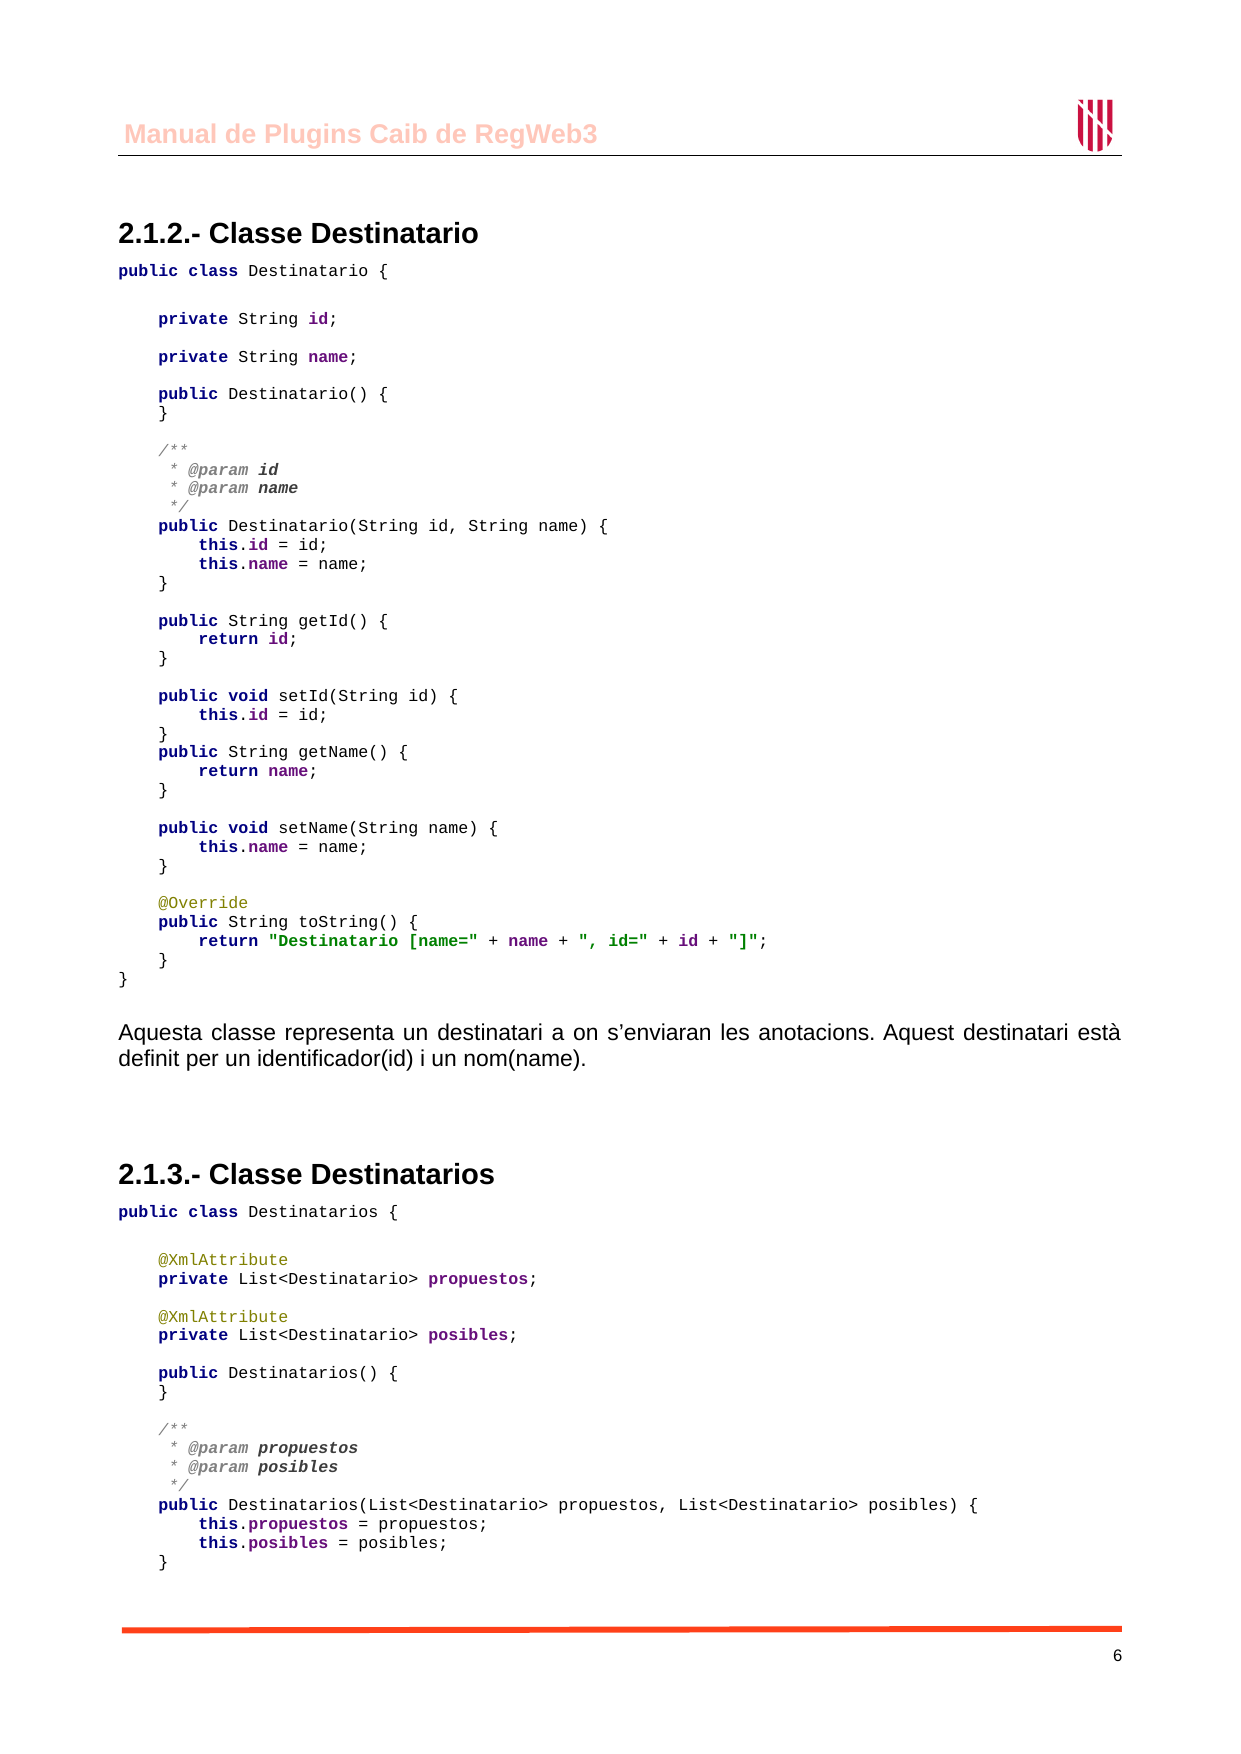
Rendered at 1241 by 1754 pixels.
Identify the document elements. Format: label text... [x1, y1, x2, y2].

text this.posibles = posibles; [118, 1534, 1122, 1553]
text this.id = id; [118, 706, 1122, 725]
text private List<Destinatario> posibles; [118, 1327, 1122, 1346]
text private String id; [118, 310, 1122, 329]
text * @param posibles [118, 1459, 1122, 1478]
text * @param propuestos [118, 1440, 1122, 1459]
text this.name = name; [118, 838, 1122, 857]
text * @param name [118, 480, 1122, 499]
text public void setName(String name) { [118, 819, 1122, 838]
text /** [118, 1421, 1122, 1440]
text } [118, 970, 1122, 989]
text @XmlAttribute [118, 1252, 1122, 1270]
text } [118, 405, 1122, 423]
text public class Destinatarios { [118, 1203, 1122, 1222]
text this.propuestos = propuestos; [118, 1516, 1122, 1534]
text return id; [118, 631, 1122, 650]
text * @param id [118, 461, 1122, 480]
picture [1075, 97, 1115, 153]
text Aquesta classe representa un destinatari a on s’enviaran les anotacions. Aquest destinatari està definit per un identificador(id) i un nom(name). [118, 1019, 1122, 1071]
text @XmlAttribute [118, 1308, 1122, 1327]
text return "Destinatario [name=" + name + ", id=" + id + "]"; [118, 933, 1122, 951]
text } [118, 951, 1122, 970]
text public void setId(String id) { [118, 687, 1122, 706]
text */ [118, 1478, 1122, 1497]
text public String getId() { [118, 612, 1122, 631]
subtitle Classe Destinatarios [118, 1157, 1122, 1191]
text } [118, 857, 1122, 876]
text public class Destinatario { [118, 262, 1122, 281]
text /** [118, 442, 1122, 461]
text public String toString() { [118, 914, 1122, 933]
text return name; [118, 763, 1122, 782]
text public Destinatarios(List<Destinatario> propuestos, List<Destinatario> posibles) { [118, 1497, 1122, 1516]
text this.id = id; [118, 537, 1122, 556]
text @Override [118, 895, 1122, 914]
text public String getName() { [118, 744, 1122, 763]
text } [118, 725, 1122, 744]
text } [118, 1553, 1122, 1572]
text } [118, 782, 1122, 801]
text public Destinatario() { [118, 386, 1122, 405]
text } [118, 650, 1122, 669]
text } [118, 1383, 1122, 1402]
text private String name; [118, 348, 1122, 367]
text public Destinatario(String id, String name) { [118, 518, 1122, 537]
text public Destinatarios() { [118, 1365, 1122, 1383]
text } [118, 574, 1122, 593]
text */ [118, 499, 1122, 518]
subtitle Classe Destinatario [118, 216, 1122, 249]
text private List<Destinatario> propuestos; [118, 1270, 1122, 1289]
text this.name = name; [118, 556, 1122, 574]
